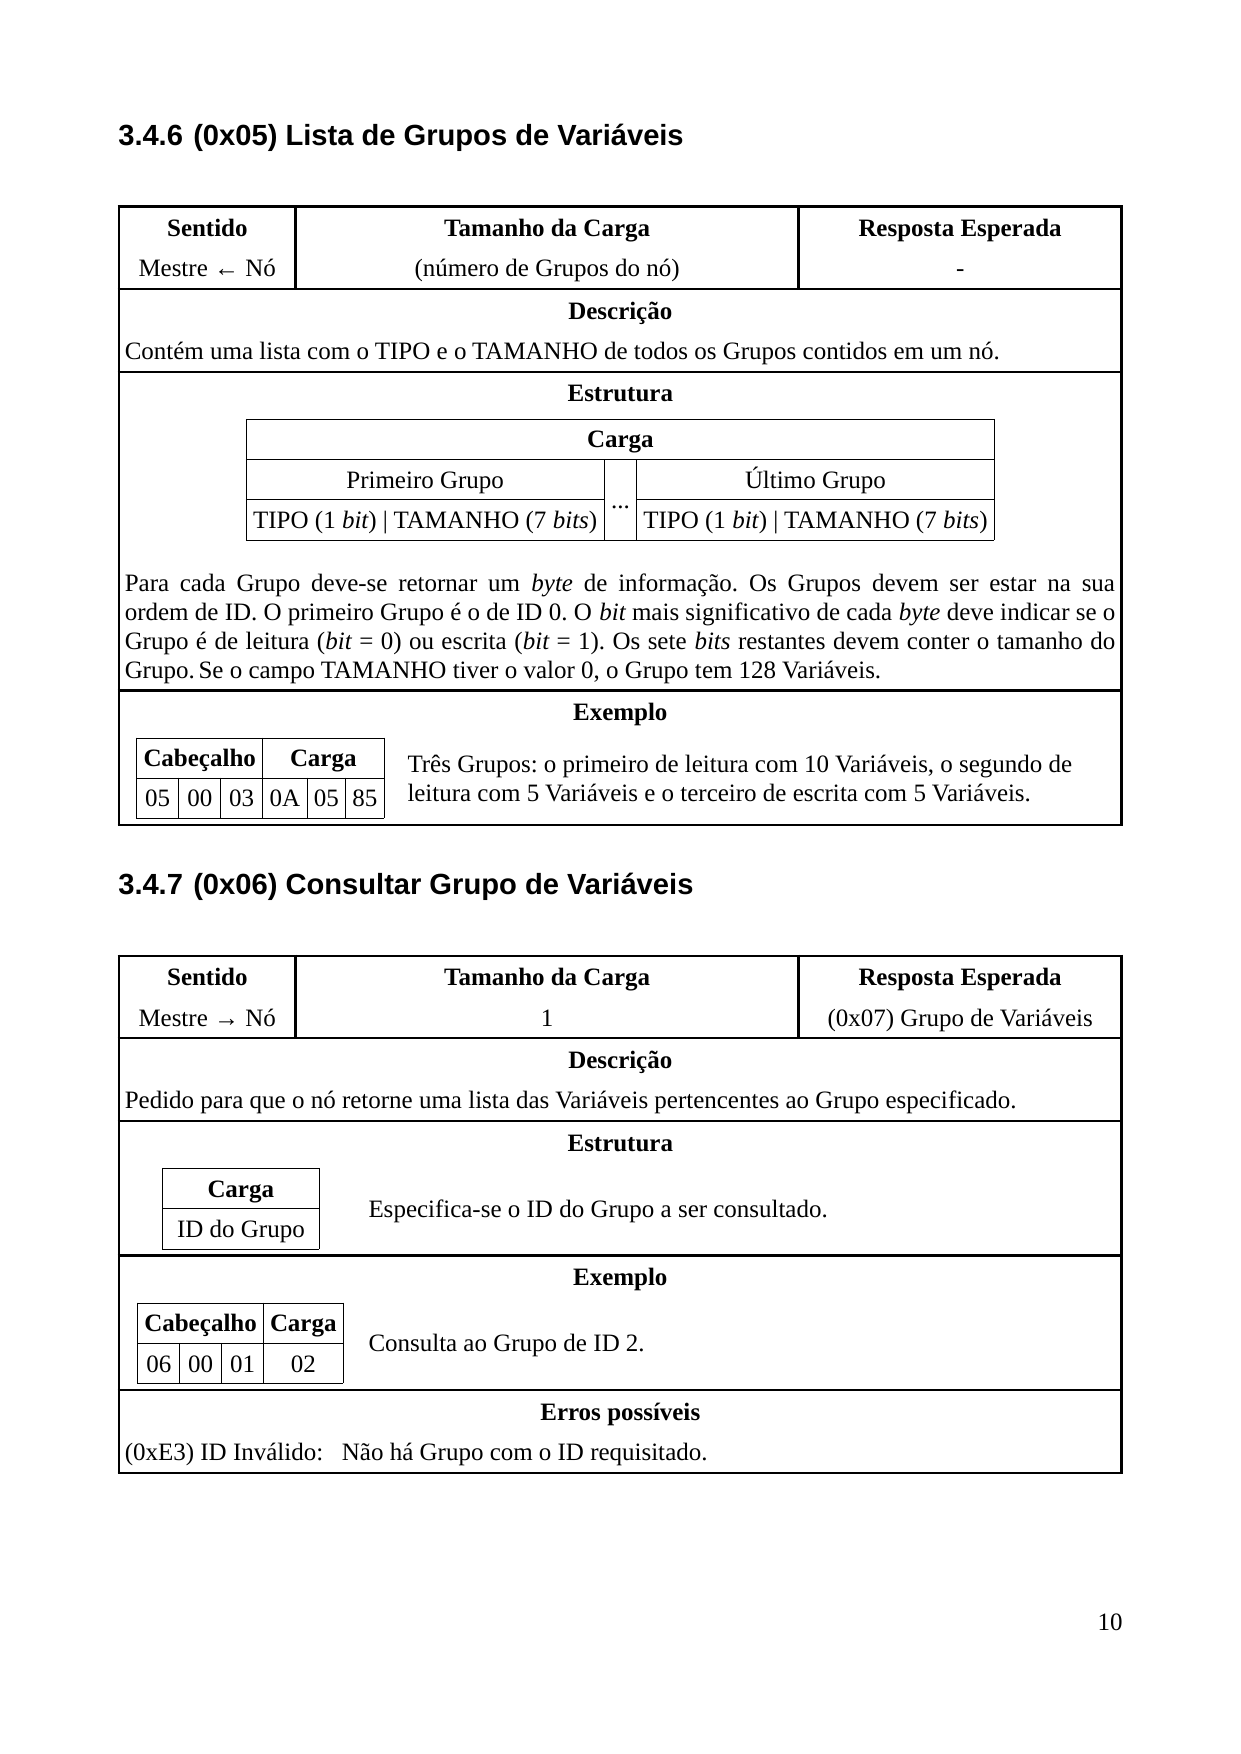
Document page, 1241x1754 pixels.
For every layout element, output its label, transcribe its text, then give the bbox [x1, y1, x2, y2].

table_header Tamanho da Carga [297, 957, 797, 997]
table_cell Especifica-se o ID do Grupo a ser consultado. [363, 1162, 1120, 1254]
table_cell Exemplo [120, 1257, 1120, 1297]
table_cell Três Grupos: o primeiro de leitura com 10 Variáveis, o segundo de leitura com 5 Variáveis e o terceiro de escrita com 5 Variáveis. [402, 732, 1120, 824]
table_header Tamanho da Carga [297, 208, 797, 248]
subtitle (0x05) Lista de Grupos de Variáveis [118, 118, 1122, 152]
table_cell (0xE3) ID Inválido: [120, 1431, 336, 1472]
subtitle (0x06) Consultar Grupo de Variáveis [118, 867, 1122, 901]
table_cell Contém uma lista com o TIPO e o TAMANHO de todos os Grupos contidos em um nó. [120, 330, 1120, 371]
table_header Sentido [120, 957, 294, 997]
table_cell (0x07) Grupo de Variáveis [800, 997, 1120, 1037]
table_cell 00 [179, 779, 220, 818]
table_header Cabeçalho [137, 739, 262, 778]
table_header Carga [264, 1304, 343, 1343]
table_cell 05 [137, 779, 178, 818]
table_cell [120, 1162, 362, 1254]
table_cell Estrutura [120, 373, 1120, 413]
table_cell 03 [221, 779, 262, 818]
table_cell 06 [138, 1344, 179, 1383]
table_cell [120, 1297, 362, 1389]
table_cell ... [605, 460, 636, 540]
table_header Carga [247, 420, 994, 459]
table_header Cabeçalho [138, 1304, 263, 1343]
table_cell Pedido para que o nó retorne uma lista das Variáveis pertencentes ao Grupo especificado. [120, 1080, 1120, 1120]
table_header Sentido [120, 208, 294, 248]
table_cell [120, 732, 402, 824]
table_header Resposta Esperada [800, 957, 1120, 997]
table_cell Não há Grupo com o ID requisitado. [336, 1431, 1120, 1472]
table_header Carga [263, 739, 384, 778]
table_cell 1 [297, 997, 797, 1037]
table_cell Estrutura [120, 1122, 1120, 1162]
table_cell (número de Grupos do nó) [297, 248, 797, 288]
table_cell Último Grupo [637, 460, 994, 499]
table_cell ID do Grupo [163, 1209, 319, 1248]
table_cell TIPO (1 bit) | TAMANHO (7 bits) [637, 500, 994, 540]
table_cell 01 [222, 1344, 263, 1383]
table_cell Para cada Grupo deve-se retornar um byte de informação. Os Grupos devem ser estar na sua ordem de ID. O primeiro Grupo é o de ID 0. O bit mais significativo de cada byte deve indicar se o Grupo é de leitura (bit = 0) ou escrita (bit = 1). Os sete bits restantes devem conter o tamanho do Grupo. Se o campo TAMANHO tiver o valor 0, o Grupo tem 128 Variáveis. [120, 413, 1120, 689]
table_cell Mestre → Nó [120, 997, 294, 1037]
table_cell 00 [180, 1344, 221, 1383]
table_cell Primeiro Grupo [247, 460, 604, 499]
table_cell Descrição [120, 290, 1120, 330]
table_cell 02 [264, 1344, 343, 1383]
table_cell Descrição [120, 1039, 1120, 1079]
table_cell Consulta ao Grupo de ID 2. [363, 1297, 1120, 1389]
table_cell 05 [308, 779, 345, 818]
table_cell Mestre ← Nó [120, 248, 294, 288]
table_header Carga [163, 1169, 319, 1208]
table_header Resposta Esperada [800, 208, 1120, 248]
table_cell - [800, 248, 1120, 288]
table_cell 0A [263, 779, 307, 818]
table_cell Erros possíveis [120, 1391, 1120, 1431]
table_cell Exemplo [120, 692, 1120, 732]
table_cell 85 [346, 779, 384, 818]
table_cell TIPO (1 bit) | TAMANHO (7 bits) [247, 500, 604, 540]
